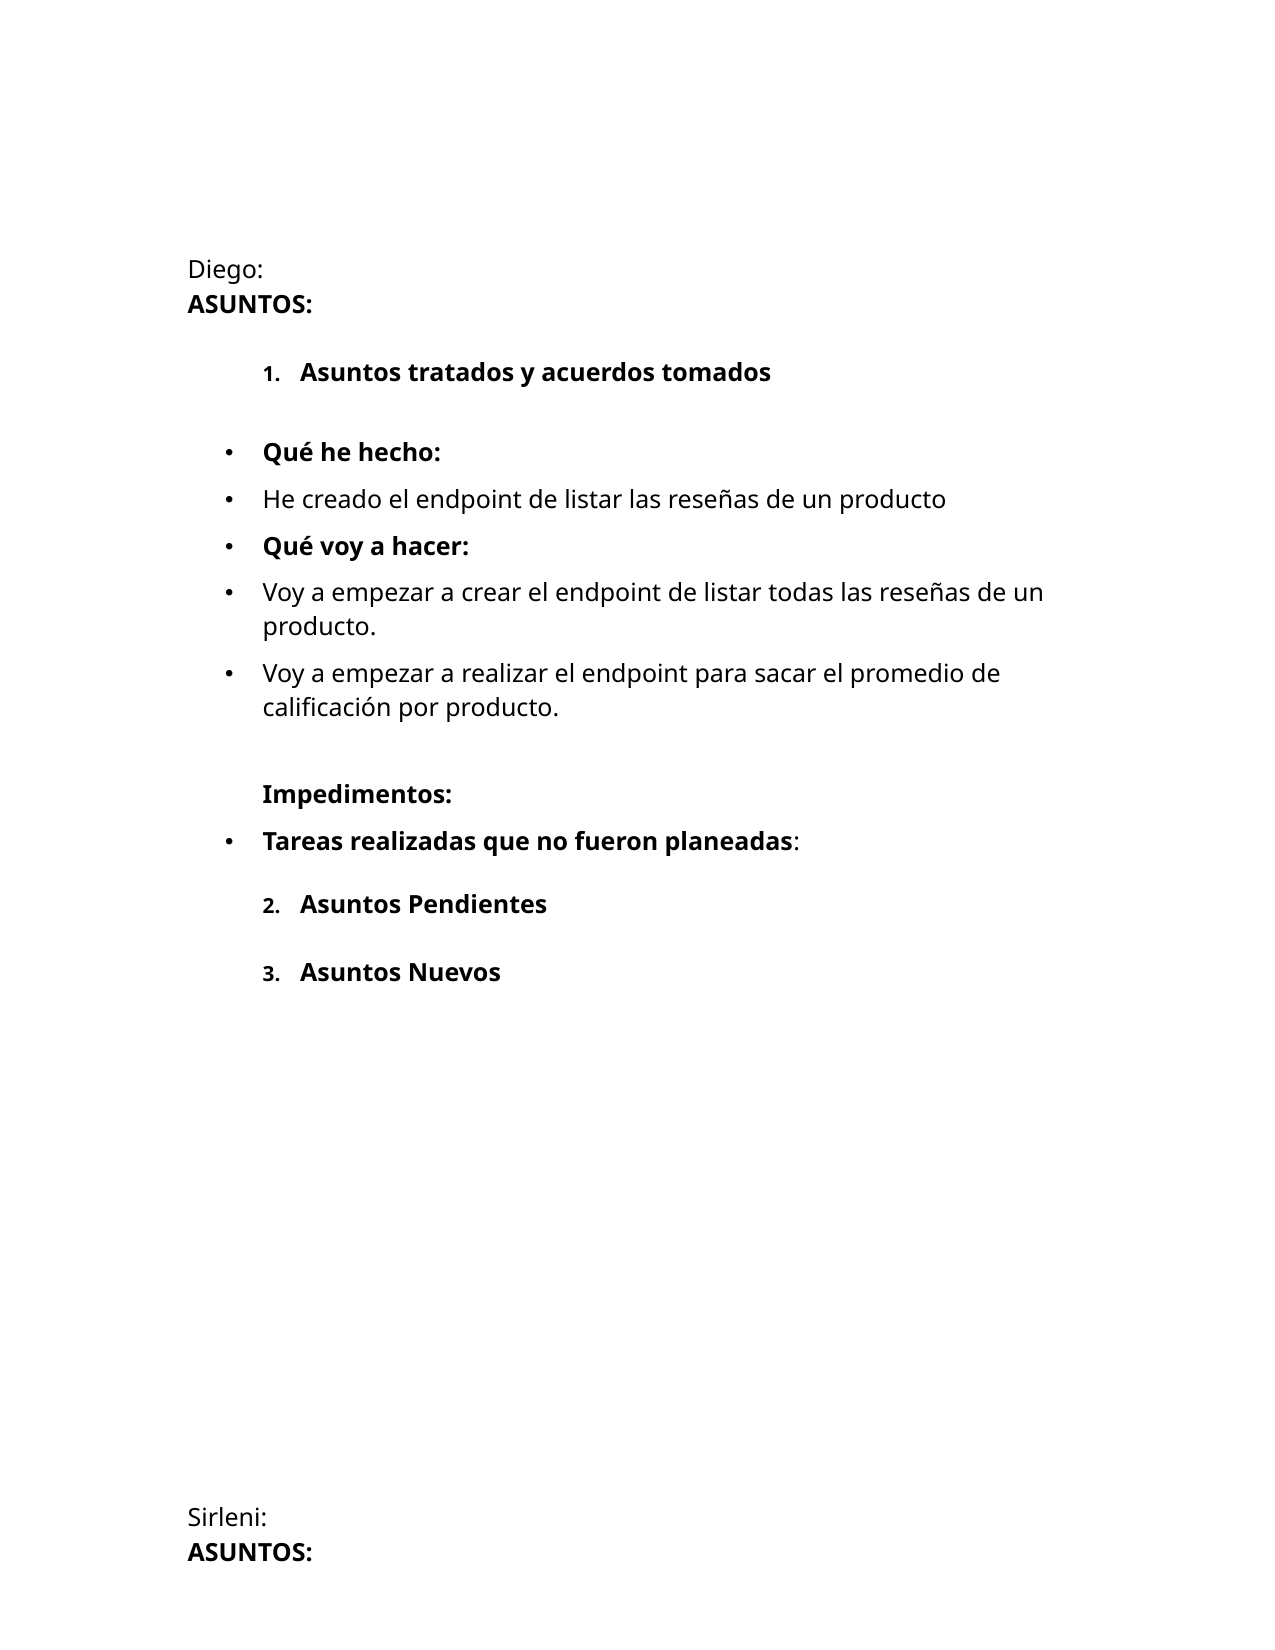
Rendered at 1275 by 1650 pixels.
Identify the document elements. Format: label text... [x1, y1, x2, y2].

list Voy a empezar a realizar el endpoint para sacar el promedio de calificación por producto. [225, 655, 1087, 723]
list Tareas realizadas que no fueron planeadas: [225, 824, 1087, 858]
list Asuntos Pendientes [262, 887, 1087, 921]
list Qué voy a hacer: [225, 528, 1087, 562]
text Sirleni: [187, 1500, 1087, 1534]
list Qué he hecho: [225, 435, 1087, 469]
text Diego: [187, 252, 1087, 286]
text ASUNTOS: [187, 286, 1087, 320]
text ASUNTOS: [187, 1534, 1087, 1568]
text Impedimentos: [262, 777, 1087, 811]
list He creado el endpoint de listar las reseñas de un producto [225, 482, 1087, 516]
list Asuntos tratados y acuerdos tomados [262, 354, 1087, 388]
list Asuntos Nuevos [262, 955, 1087, 989]
list Voy a empezar a crear el endpoint de listar todas las reseñas de un producto. [225, 575, 1087, 643]
